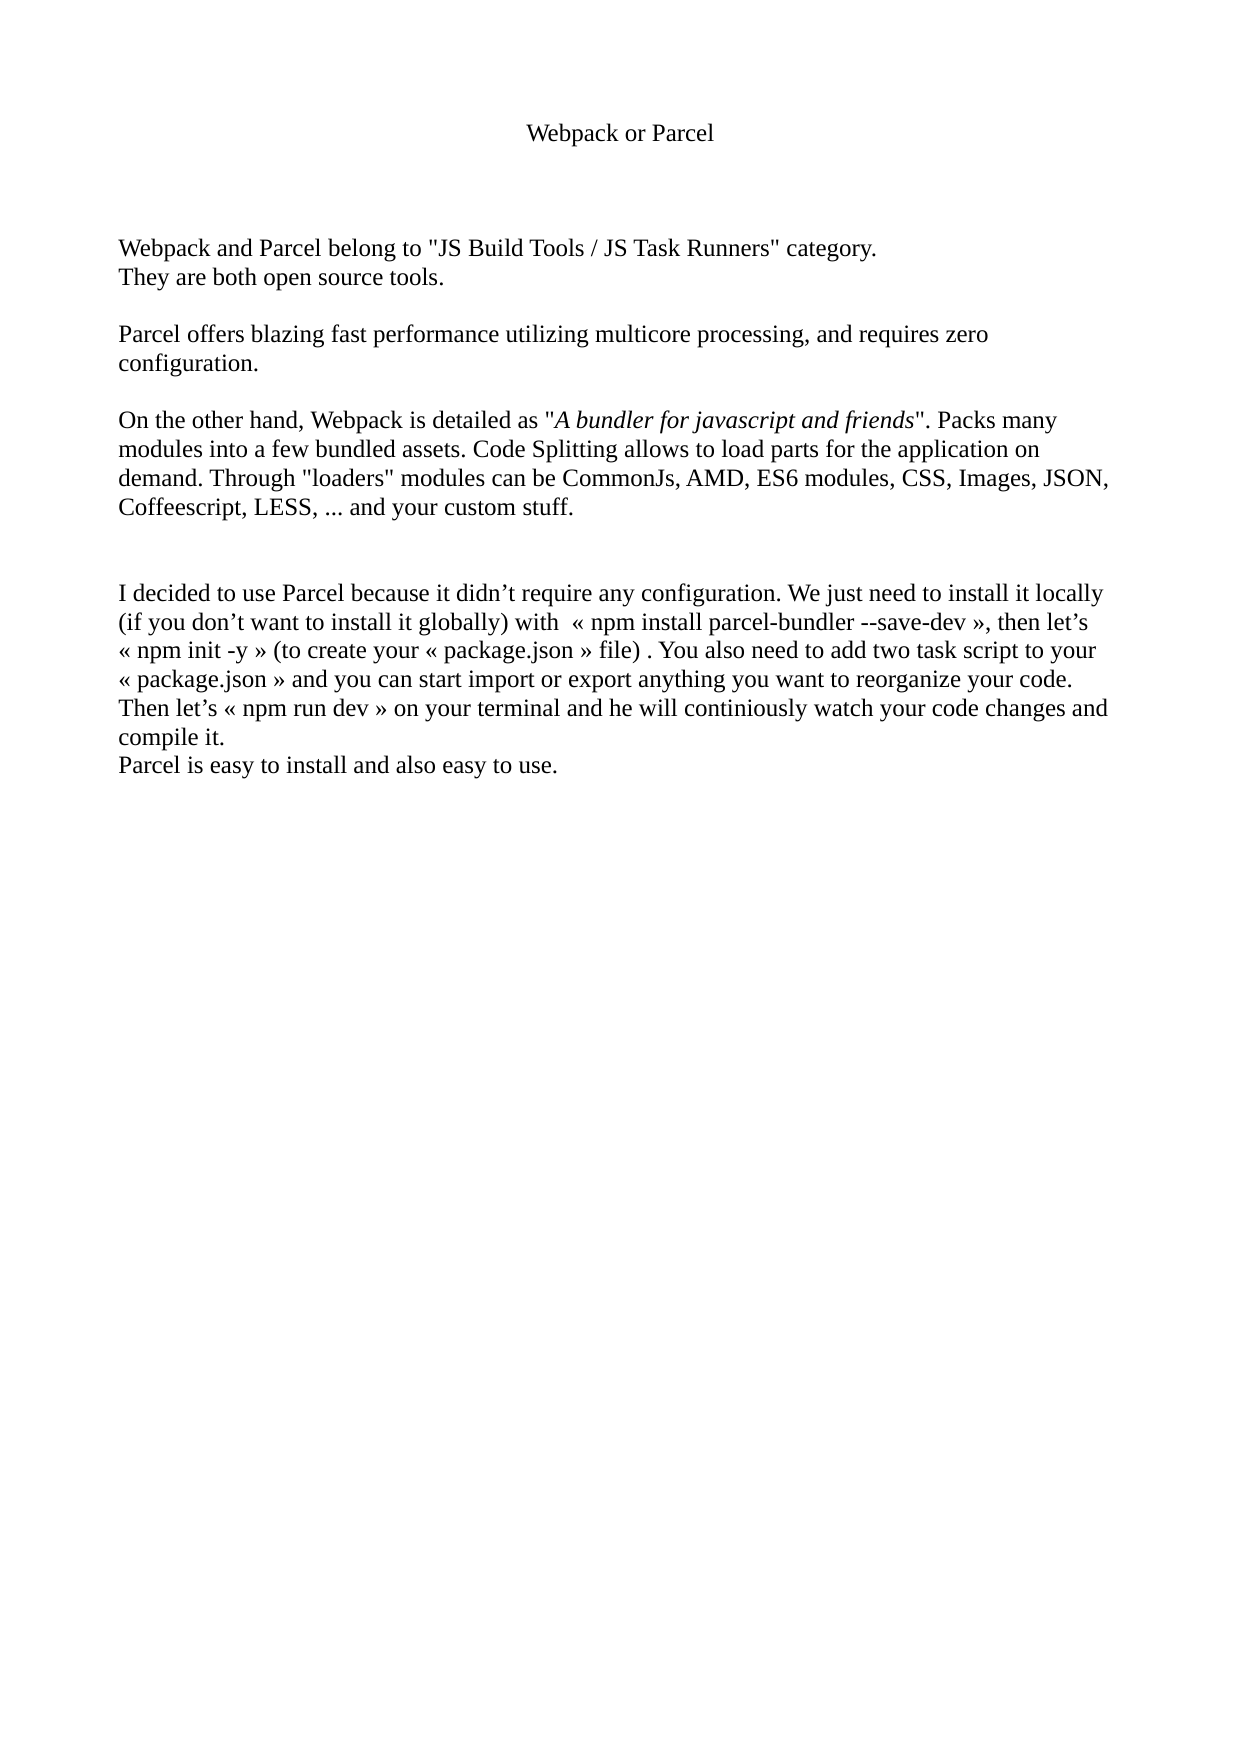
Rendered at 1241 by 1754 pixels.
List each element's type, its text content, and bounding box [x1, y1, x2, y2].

text Parcel is easy to install and also easy to use. [118, 751, 1122, 779]
text They are both open source tools. [118, 262, 1122, 291]
text On the other hand, Webpack is detailed as "A bundler for javascript and friends". Packs many modules into a few bundled assets. Code Splitting allows to load parts for the application on demand. Through "loaders" modules can be CommonJs, AMD, ES6 modules, CSS, Images, JSON, Coffeescript, LESS, ... and your custom stuff. [118, 406, 1122, 521]
text Webpack and Parcel belong to "JS Build Tools / JS Task Runners" category. [118, 233, 1122, 262]
text Parcel offers blazing fast performance utilizing multicore processing, and requires zero configuration. [118, 319, 1122, 377]
text I decided to use Parcel because it didn’t require any configuration. We just need to install it locally (if you don’t want to install it globally) with « npm install parcel-bundler --save-dev », then let’s « npm init -y » (to create your « package.json » file) . You also need to add two task script to your « package.json » and you can start import or export anything you want to reorganize your code. Then let’s « npm run dev » on your terminal and he will continiously watch your code changes and compile it. [118, 578, 1122, 751]
text Webpack or Parcel [118, 118, 1122, 147]
